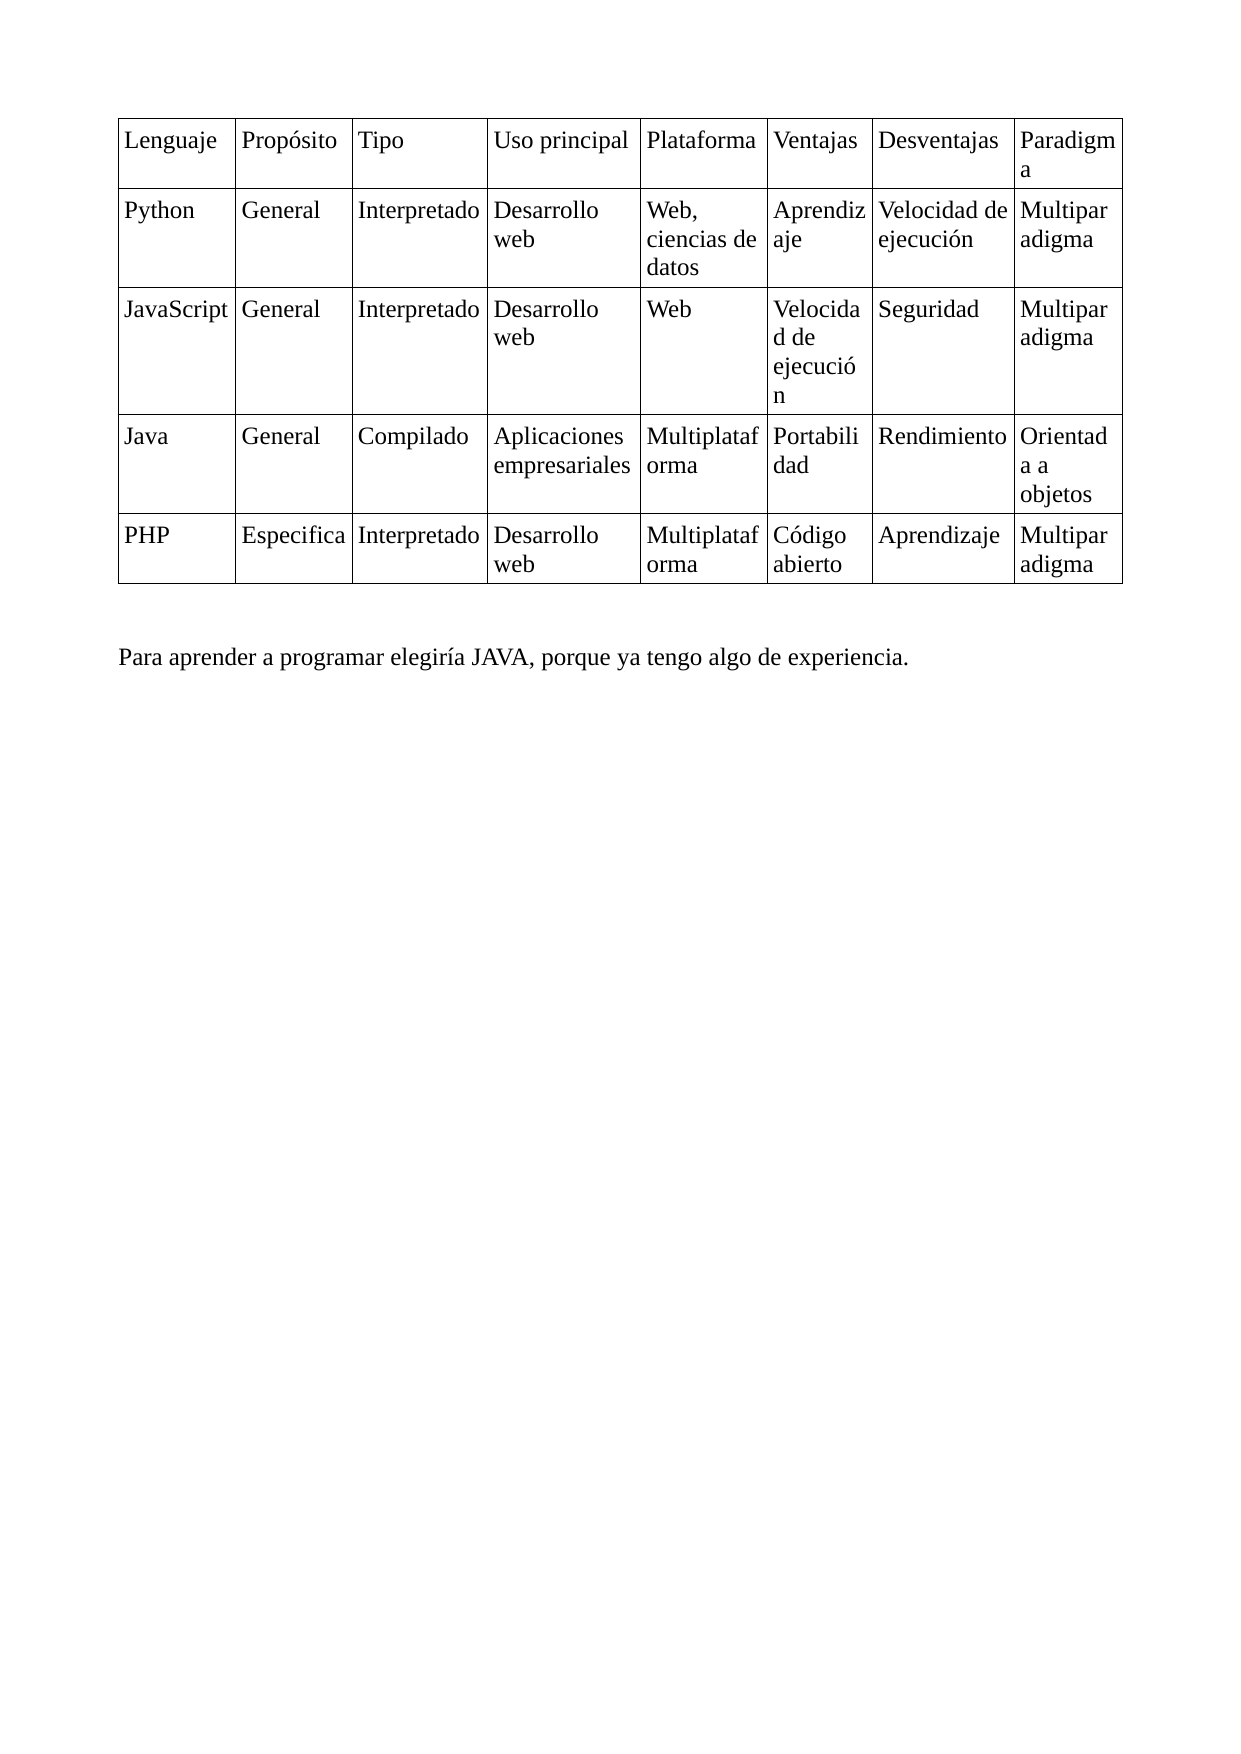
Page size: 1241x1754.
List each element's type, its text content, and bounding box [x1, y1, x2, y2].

table_cell General [236, 189, 352, 287]
table_cell General [236, 288, 352, 414]
table_cell Multiparadigma [1015, 189, 1122, 287]
table_cell Multiparadigma [1015, 514, 1122, 583]
table_cell Web, ciencias de datos [641, 189, 767, 287]
table_cell Aprendizaje [768, 189, 872, 287]
table_header Tipo [353, 119, 487, 188]
table_cell Desarrollo web [488, 288, 640, 414]
text Para aprender a programar elegiría JAVA, porque ya tengo algo de experiencia. [118, 642, 1122, 670]
table_cell Velocidad de ejecución [768, 288, 872, 414]
table_header Desventajas [873, 119, 1014, 188]
table_cell Interpretado [353, 288, 487, 414]
table_cell PHP [119, 514, 235, 583]
table_cell Aplicaciones empresariales [488, 415, 640, 513]
table_cell Rendimiento [873, 415, 1014, 513]
table_cell Web [641, 288, 767, 414]
table_cell Seguridad [873, 288, 1014, 414]
table_header Propósito [236, 119, 352, 188]
table_cell Python [119, 189, 235, 287]
table_cell Java [119, 415, 235, 513]
table_cell Especifica [236, 514, 352, 583]
table_cell Multiplataforma [641, 415, 767, 513]
table_cell Multiplataforma [641, 514, 767, 583]
table_cell Interpretado [353, 189, 487, 287]
table_cell Portabilidad [768, 415, 872, 513]
table_header Uso principal [488, 119, 640, 188]
table_cell General [236, 415, 352, 513]
table_cell Interpretado [353, 514, 487, 583]
table_header Lenguaje [119, 119, 235, 188]
table_header Ventajas [768, 119, 872, 188]
table_cell Código abierto [768, 514, 872, 583]
table_cell JavaScript [119, 288, 235, 414]
table_cell Velocidad de ejecución [873, 189, 1014, 287]
table_cell Orientada a objetos [1015, 415, 1122, 513]
table_header Plataforma [641, 119, 767, 188]
table_cell Multiparadigma [1015, 288, 1122, 414]
table_cell Desarrollo web [488, 189, 640, 287]
table_header Paradigma [1015, 119, 1122, 188]
table_cell Compilado [353, 415, 487, 513]
table_cell Aprendizaje [873, 514, 1014, 583]
table_cell Desarrollo web [488, 514, 640, 583]
